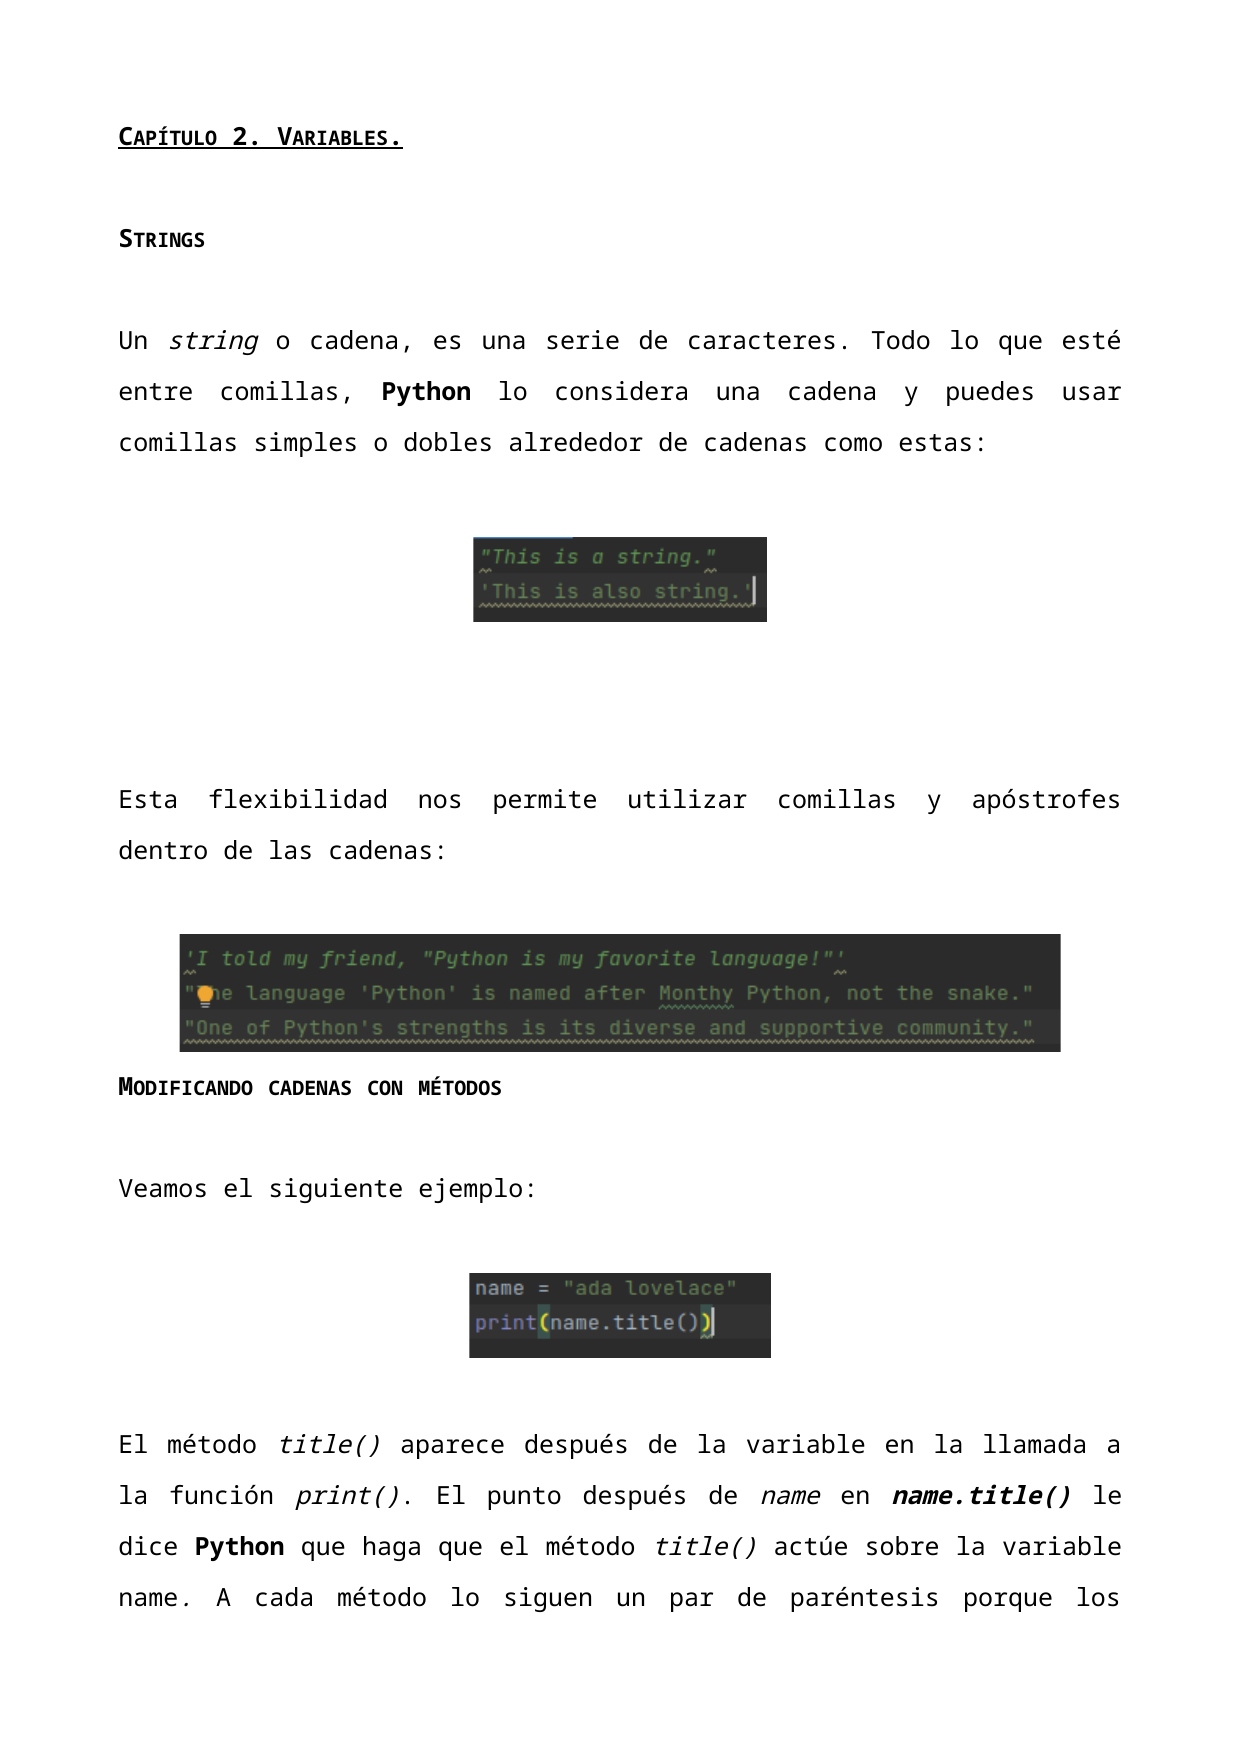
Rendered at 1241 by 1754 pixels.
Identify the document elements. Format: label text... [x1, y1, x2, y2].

text Capítulo 2. Variables. [118, 118, 1122, 152]
picture [179, 934, 1061, 1052]
text Esta flexibilidad nos permite utilizar comillas y apóstrofes dentro de las cadenas: [118, 782, 1122, 867]
picture [473, 537, 767, 622]
text Un string o cadena, es una serie de caracteres. Todo lo que esté entre comillas, Python lo considera una cadena y puedes usar comillas simples o dobles alrededor de cadenas como estas: [118, 322, 1122, 458]
text Veamos el siguiente ejemplo: [118, 1171, 1122, 1205]
text Strings [118, 220, 1122, 254]
picture [469, 1273, 771, 1358]
text El método title() aparece después de la variable en la llamada a la función print(). El punto después de name en name.title() le dice Python que haga que el método title() actúe sobre la variable name. A cada método lo siguen un par de paréntesis porque los [118, 1426, 1122, 1613]
text Modificando cadenas con métodos [118, 1037, 1122, 1103]
